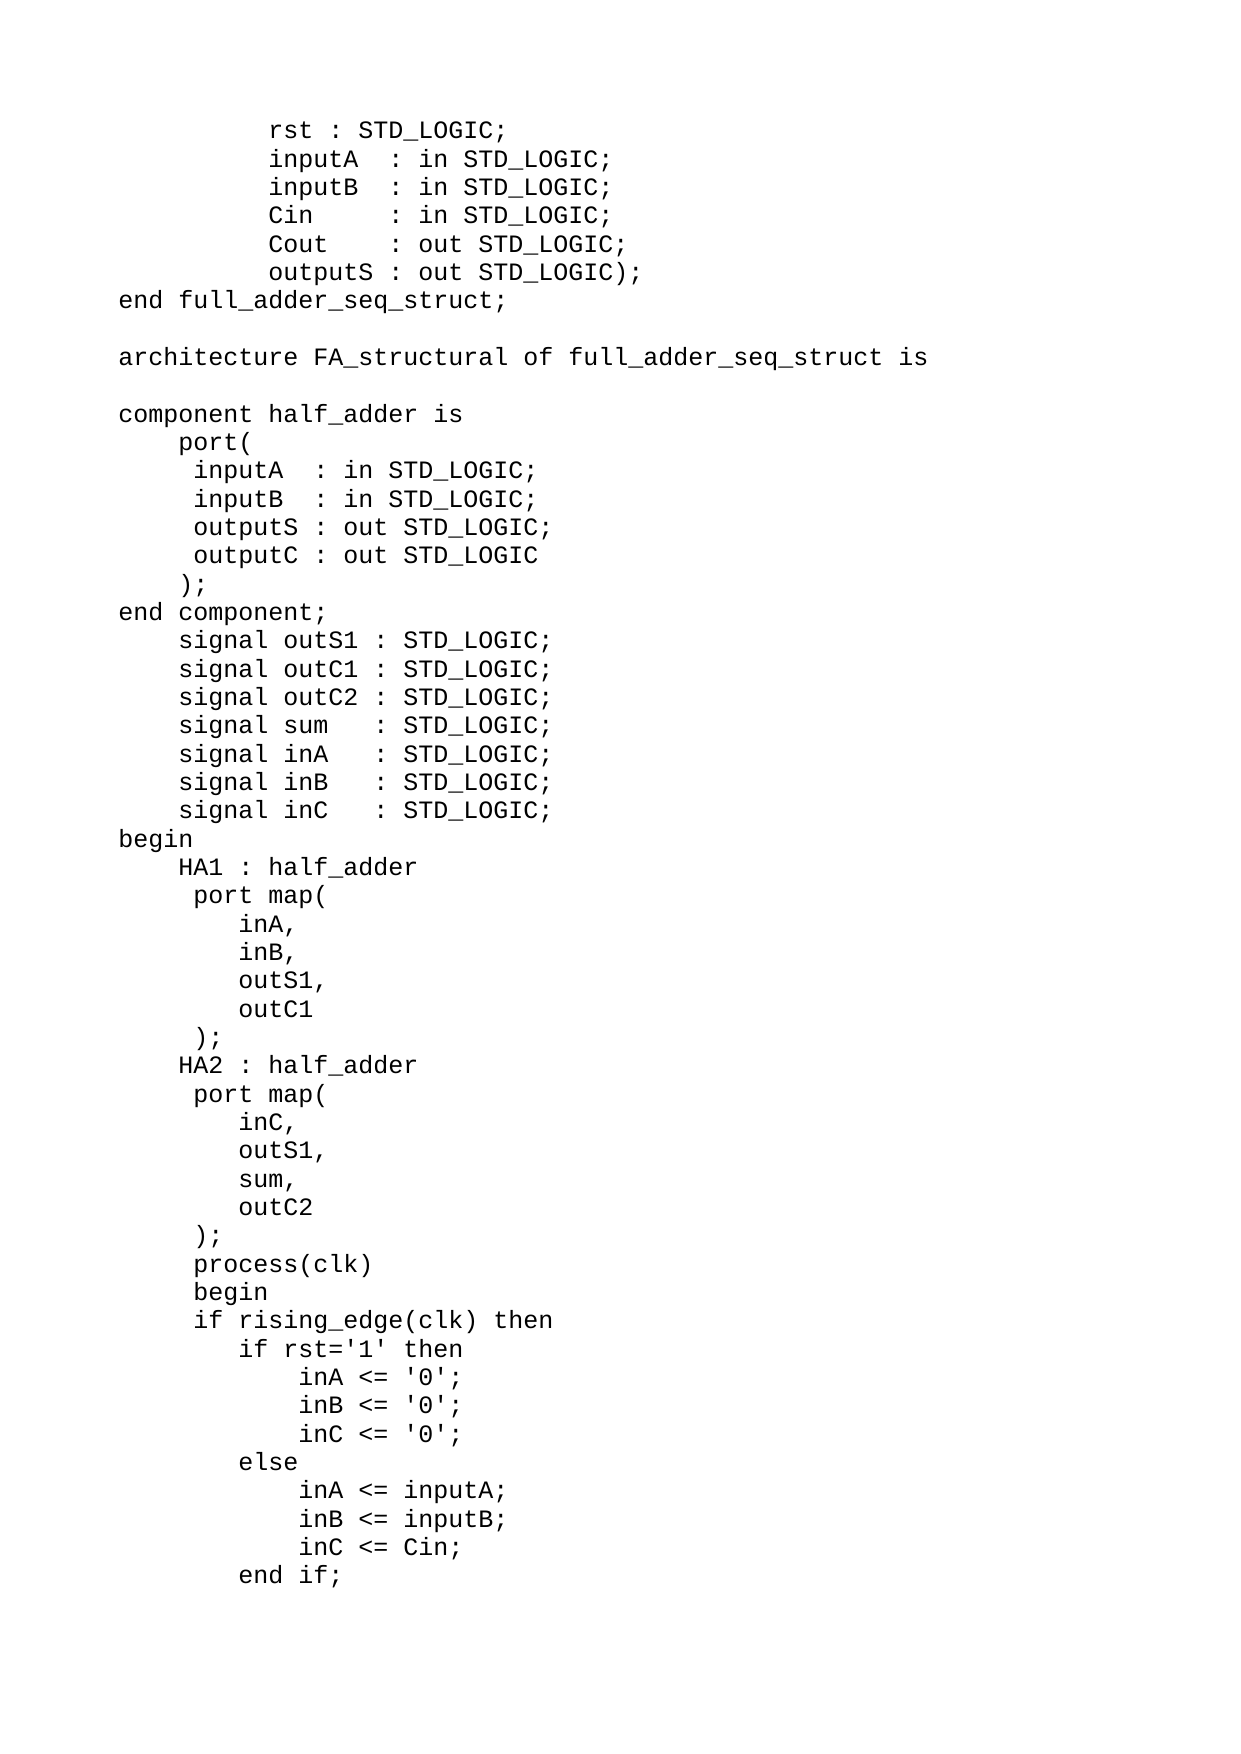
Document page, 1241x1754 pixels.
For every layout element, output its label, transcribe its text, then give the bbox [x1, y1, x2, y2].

text sum, [118, 1166, 1122, 1195]
text signal outS1 : STD_LOGIC; [118, 628, 1122, 656]
text inA <= '0'; [118, 1365, 1122, 1393]
text end component; [118, 600, 1122, 628]
text if rst='1' then [118, 1336, 1122, 1365]
text signal inC : STD_LOGIC; [118, 798, 1122, 826]
text outC1 [118, 996, 1122, 1025]
text inputA : in STD_LOGIC; [118, 458, 1122, 486]
text ); [118, 1223, 1122, 1251]
text rst : STD_LOGIC; [118, 118, 1122, 146]
text ); [118, 1025, 1122, 1053]
text begin [118, 826, 1122, 855]
text signal inA : STD_LOGIC; [118, 741, 1122, 770]
text inB <= inputB; [118, 1506, 1122, 1535]
text port map( [118, 1081, 1122, 1110]
text ); [118, 571, 1122, 600]
text inB <= '0'; [118, 1393, 1122, 1421]
text Cin : in STD_LOGIC; [118, 203, 1122, 231]
text outputS : out STD_LOGIC); [118, 260, 1122, 288]
text HA2 : half_adder [118, 1053, 1122, 1081]
text HA1 : half_adder [118, 855, 1122, 883]
text outS1, [118, 968, 1122, 996]
text inB, [118, 940, 1122, 968]
text inputB : in STD_LOGIC; [118, 175, 1122, 203]
text begin [118, 1280, 1122, 1308]
text outS1, [118, 1138, 1122, 1166]
text if rising_edge(clk) then [118, 1308, 1122, 1336]
text inputB : in STD_LOGIC; [118, 486, 1122, 515]
text inC <= Cin; [118, 1535, 1122, 1563]
text else [118, 1450, 1122, 1478]
text signal inB : STD_LOGIC; [118, 770, 1122, 798]
text signal sum : STD_LOGIC; [118, 713, 1122, 741]
text architecture FA_structural of full_adder_seq_struct is [118, 345, 1122, 373]
text inputA : in STD_LOGIC; [118, 146, 1122, 175]
text inC <= '0'; [118, 1421, 1122, 1450]
text outputC : out STD_LOGIC [118, 543, 1122, 571]
text end full_adder_seq_struct; [118, 288, 1122, 316]
text port( [118, 430, 1122, 458]
text inA <= inputA; [118, 1478, 1122, 1506]
text inC, [118, 1110, 1122, 1138]
text Cout : out STD_LOGIC; [118, 231, 1122, 260]
text signal outC1 : STD_LOGIC; [118, 656, 1122, 685]
text outC2 [118, 1195, 1122, 1223]
text inA, [118, 911, 1122, 940]
text end if; [118, 1563, 1122, 1591]
text outputS : out STD_LOGIC; [118, 515, 1122, 543]
text component half_adder is [118, 401, 1122, 430]
text port map( [118, 883, 1122, 911]
text process(clk) [118, 1251, 1122, 1280]
text signal outC2 : STD_LOGIC; [118, 685, 1122, 713]
